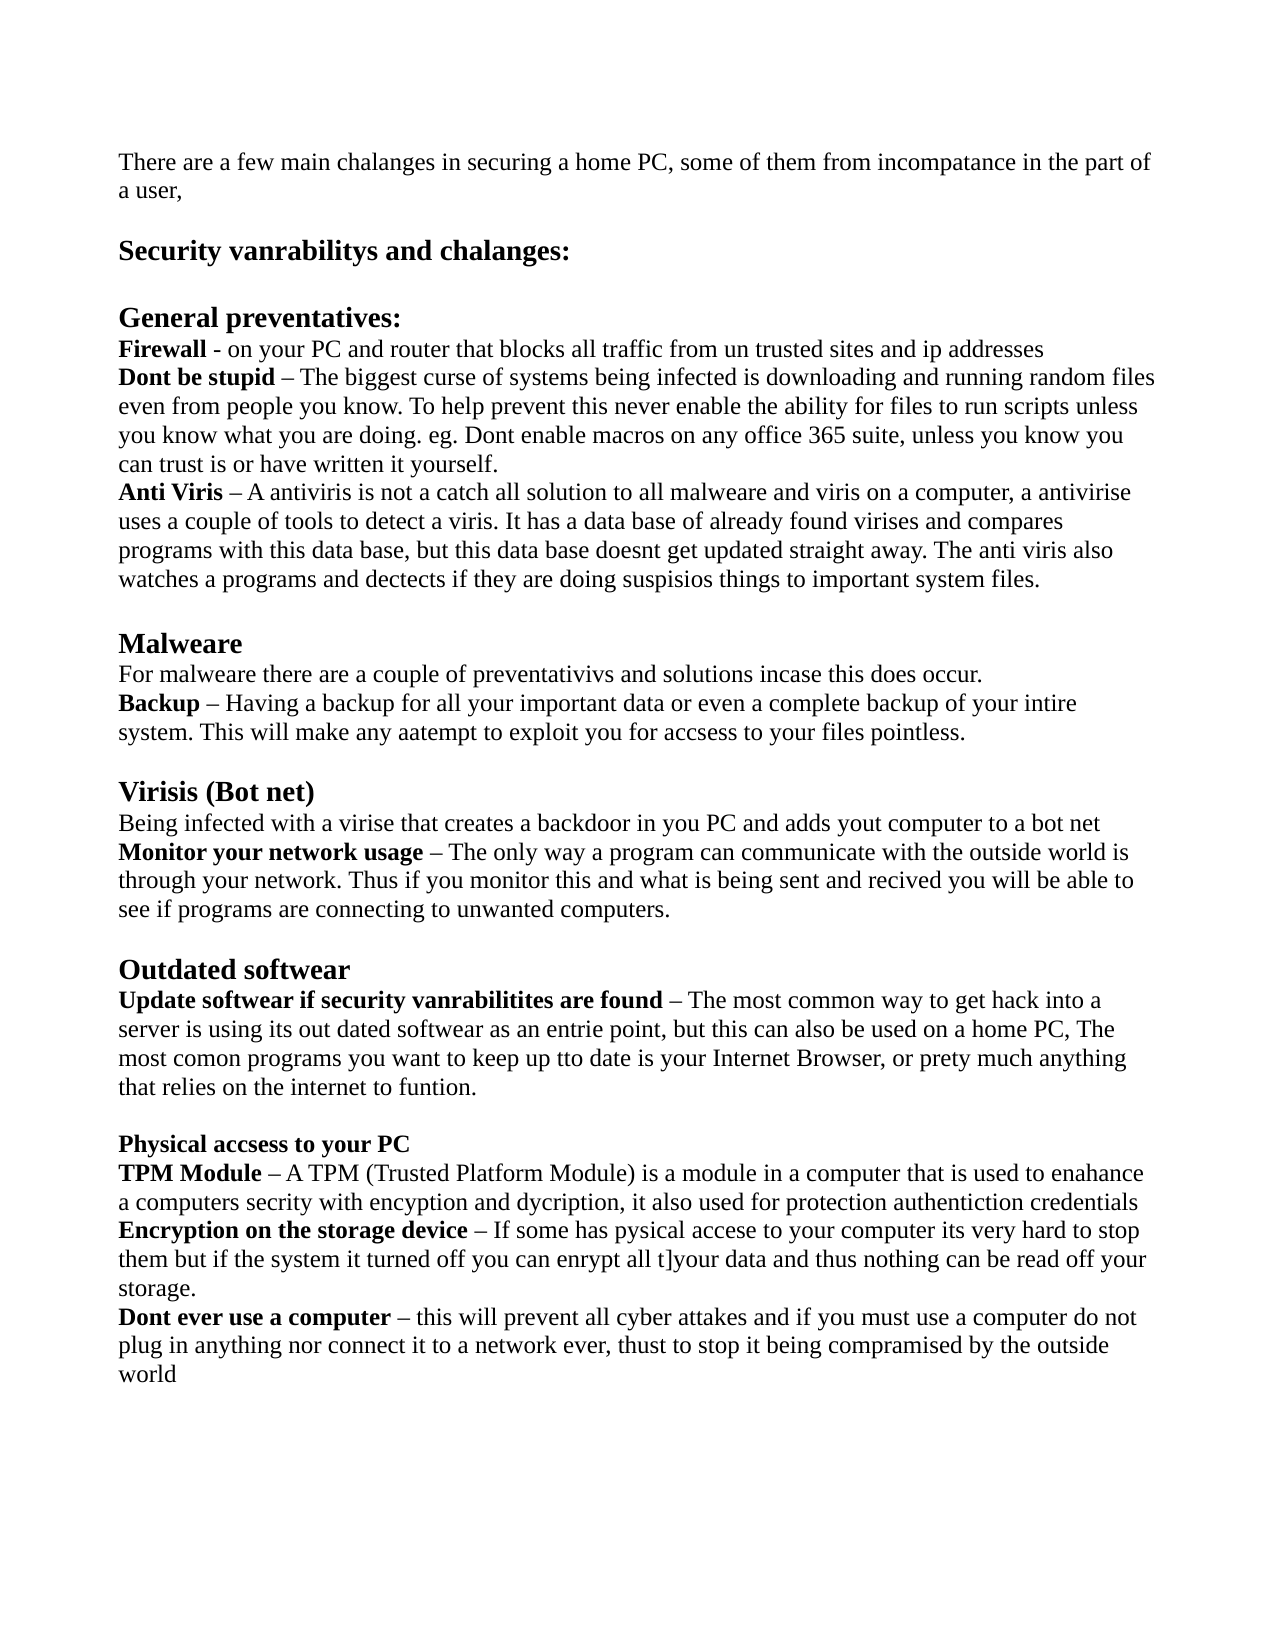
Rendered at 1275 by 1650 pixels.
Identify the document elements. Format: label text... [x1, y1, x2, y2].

text TPM Module – A TPM (Trusted Platform Module) is a module in a computer that is used to enahance a computers secrity with encyption and dycription, it also used for protection authentiction credentials [118, 1158, 1157, 1215]
text Anti Viris – A antiviris is not a catch all solution to all malweare and viris on a computer, a antivirise uses a couple of tools to detect a viris. It has a data base of already found virises and compares programs with this data base, but this data base doesnt get updated straight away. The anti viris also watches a programs and dectects if they are doing suspisios things to important system files. [118, 477, 1157, 592]
text Security vanrabilitys and chalanges: [118, 233, 1157, 267]
text Virisis (Bot net) [118, 774, 1157, 808]
text Dont ever use a computer – this will prevent all cyber attakes and if you must use a computer do not plug in anything nor connect it to a network ever, thust to stop it being compramised by the outside world [118, 1302, 1157, 1388]
text Firewall - on your PC and router that blocks all traffic from un trusted sites and ip addresses [118, 334, 1157, 362]
text Outdated softwear [118, 952, 1157, 985]
text Backup – Having a backup for all your important data or even a complete backup of your intire system. This will make any aatempt to exploit you for accsess to your files pointless. [118, 688, 1157, 746]
text Encryption on the storage device – If some has pysical accese to your computer its very hard to stop them but if the system it turned off you can enrypt all t]your data and thus nothing can be read off your storage. [118, 1215, 1157, 1302]
text Physical accsess to your PC [118, 1129, 1157, 1158]
text Monitor your network usage – The only way a program can communicate with the outside world is through your network. Thus if you monitor this and what is being sent and recived you will be able to see if programs are connecting to unwanted computers. [118, 837, 1157, 923]
text For malweare there are a couple of preventativivs and solutions incase this does occur. [118, 659, 1157, 688]
text General preventatives: [118, 300, 1157, 334]
text Being infected with a virise that creates a backdoor in you PC and adds yout computer to a bot net [118, 808, 1157, 837]
text Update softwear if security vanrabilitites are found – The most common way to get hack into a server is using its out dated softwear as an entrie point, but this can also be used on a home PC, The most comon programs you want to keep up tto date is your Internet Browser, or prety much anything that relies on the internet to funtion. [118, 985, 1157, 1100]
text Dont be stupid – The biggest curse of systems being infected is downloading and running random files even from people you know. To help prevent this never enable the ability for files to run scripts unless you know what you are doing. eg. Dont enable macros on any office 365 suite, unless you know you can trust is or have written it yourself. [118, 362, 1157, 477]
text Malweare [118, 626, 1157, 659]
text There are a few main chalanges in securing a home PC, some of them from incompatance in the part of a user, [118, 147, 1157, 204]
